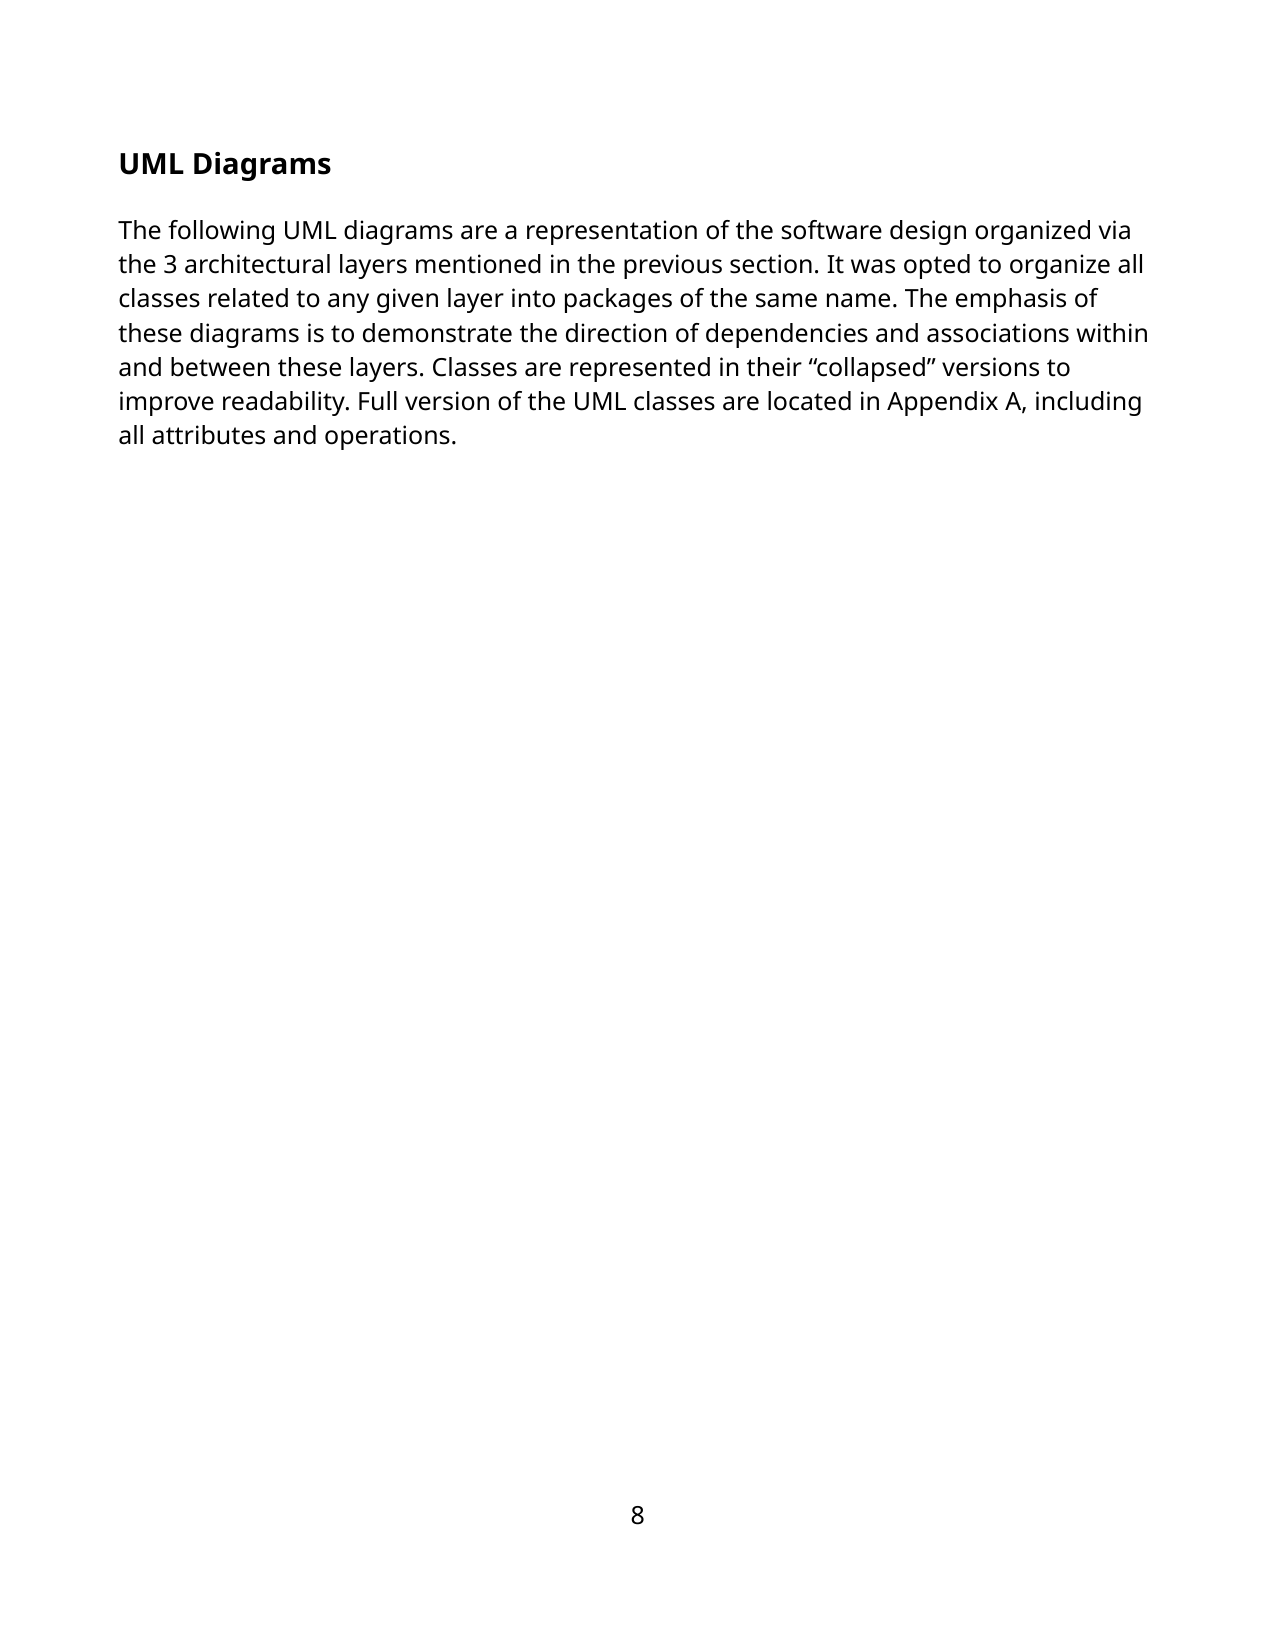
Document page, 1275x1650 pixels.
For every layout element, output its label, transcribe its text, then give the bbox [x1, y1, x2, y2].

subtitle UML Diagrams [118, 143, 1157, 183]
text The following UML diagrams are a representation of the software design organized via the 3 architectural layers mentioned in the previous section. It was opted to organize all classes related to any given layer into packages of the same name. The emphasis of these diagrams is to demonstrate the direction of dependencies and associations within and between these layers. Classes are represented in their “collapsed” versions to improve readability. Full version of the UML classes are located in Appendix A, including all attributes and operations. [118, 213, 1157, 451]
